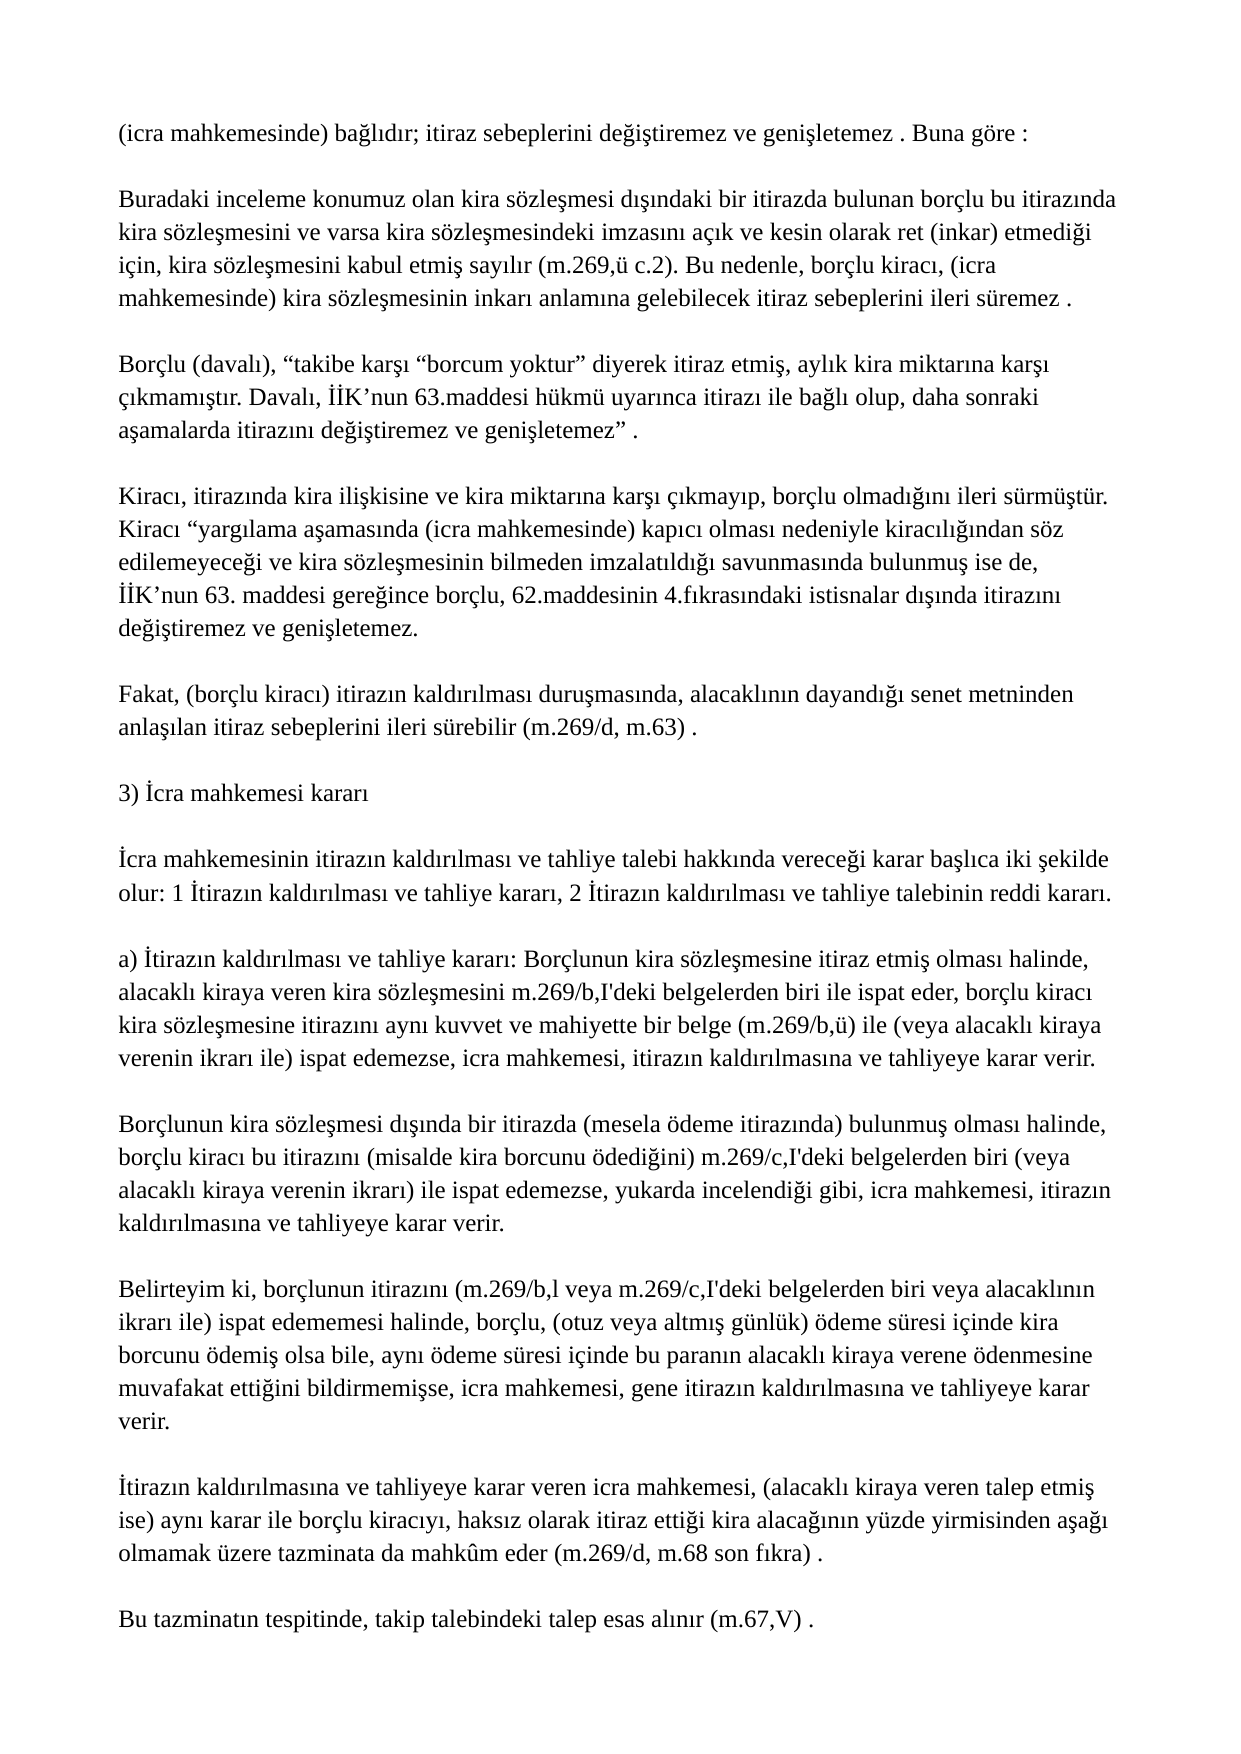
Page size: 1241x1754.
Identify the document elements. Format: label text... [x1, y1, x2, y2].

text (icra mahkemesinde) bağlıdır; itiraz sebeplerini değiştiremez ve genişletemez . Buna göre : Buradaki inceleme konumuz olan kira sözleşmesi dışındaki bir itirazda bulunan borçlu bu itirazında kira sözleşmesini ve varsa kira sözleşmesindeki imzasını açık ve kesin olarak ret (inkar) etmediği için, kira sözleşmesini kabul etmiş sayılır (m.269,ü c.2). Bu nedenle, borçlu kiracı, (icra mahkemesinde) kira sözleşmesinin inkarı anlamına gelebilecek itiraz sebeplerini ileri süremez . Borçlu (davalı), “takibe karşı “borcum yoktur” diyerek itiraz etmiş, aylık kira miktarına karşı çıkmamıştır. Davalı, İİK’nun 63.maddesi hükmü uyarınca itirazı ile bağlı olup, daha sonraki aşamalarda itirazını değiştiremez ve genişletemez” . Kiracı, itirazında kira ilişkisine ve kira miktarına karşı çıkmayıp, borçlu olmadığını ileri sürmüştür. Kiracı “yargılama aşamasında (icra mahkemesinde) kapıcı olması nedeniyle kiracılığından söz edilemeyeceği ve kira sözleşmesinin bilmeden imzalatıldığı savunmasında bulunmuş ise de, İİK’nun 63. maddesi gereğince borçlu, 62.maddesinin 4.fıkrasındaki istisnalar dışında itirazını değiştiremez ve genişletemez. Fakat, (borçlu kiracı) itirazın kaldırılması duruşmasında, alacaklının dayandığı senet metninden anlaşılan itiraz sebeplerini ileri sürebilir (m.269/d, m.63) . 3) İcra mahkemesi kararı İcra mahkemesinin itirazın kaldırılması ve tahliye talebi hakkında vereceği karar başlıca iki şekilde olur: 1 İtirazın kaldırılması ve tahliye kararı, 2 İtirazın kaldırılması ve tahliye talebinin reddi kararı. a) İtirazın kaldırılması ve tahliye kararı: Borçlunun kira sözleşmesine itiraz etmiş olması halinde, alacaklı kiraya veren kira sözleşmesini m.269/b,I'deki belgelerden biri ile ispat eder, borçlu kiracı kira sözleşmesine itirazını aynı kuvvet ve mahiyette bir belge (m.269/b,ü) ile (veya alacaklı kiraya verenin ikrarı ile) ispat edemezse, icra mahkemesi, itirazın kaldırılmasına ve tahliyeye karar verir. Borçlunun kira sözleşmesi dışında bir itirazda (mesela ödeme itirazında) bulunmuş olması halinde, borçlu kiracı bu itirazını (misalde kira borcunu ödediğini) m.269/c,I'deki belgelerden biri (veya alacaklı kiraya verenin ikrarı) ile ispat edemezse, yukarda incelendiği gibi, icra mahkemesi, itirazın kaldırılmasına ve tahliyeye karar verir. Belirteyim ki, borçlunun itirazını (m.269/b,l veya m.269/c,I'deki belgelerden biri veya alacaklının ikrarı ile) ispat edememesi halinde, borçlu, (otuz veya altmış günlük) ödeme süresi içinde kira borcunu ödemiş olsa bile, aynı ödeme süresi içinde bu paranın alacaklı kiraya verene ödenmesine muvafakat ettiğini bildirmemişse, icra mahkemesi, gene itirazın kaldırılmasına ve tahliyeye karar verir. İtirazın kaldırılmasına ve tahliyeye karar veren icra mahkemesi, (alacaklı kiraya veren talep etmiş ise) aynı karar ile borçlu kiracıyı, haksız olarak itiraz ettiği kira alacağının yüzde yirmisinden aşağı olmamak üzere tazminata da mahkûm eder (m.269/d, m.68 son fıkra) . Bu tazminatın tespitinde, takip talebindeki talep esas alınır (m.67,V) . [118, 118, 1122, 1633]
